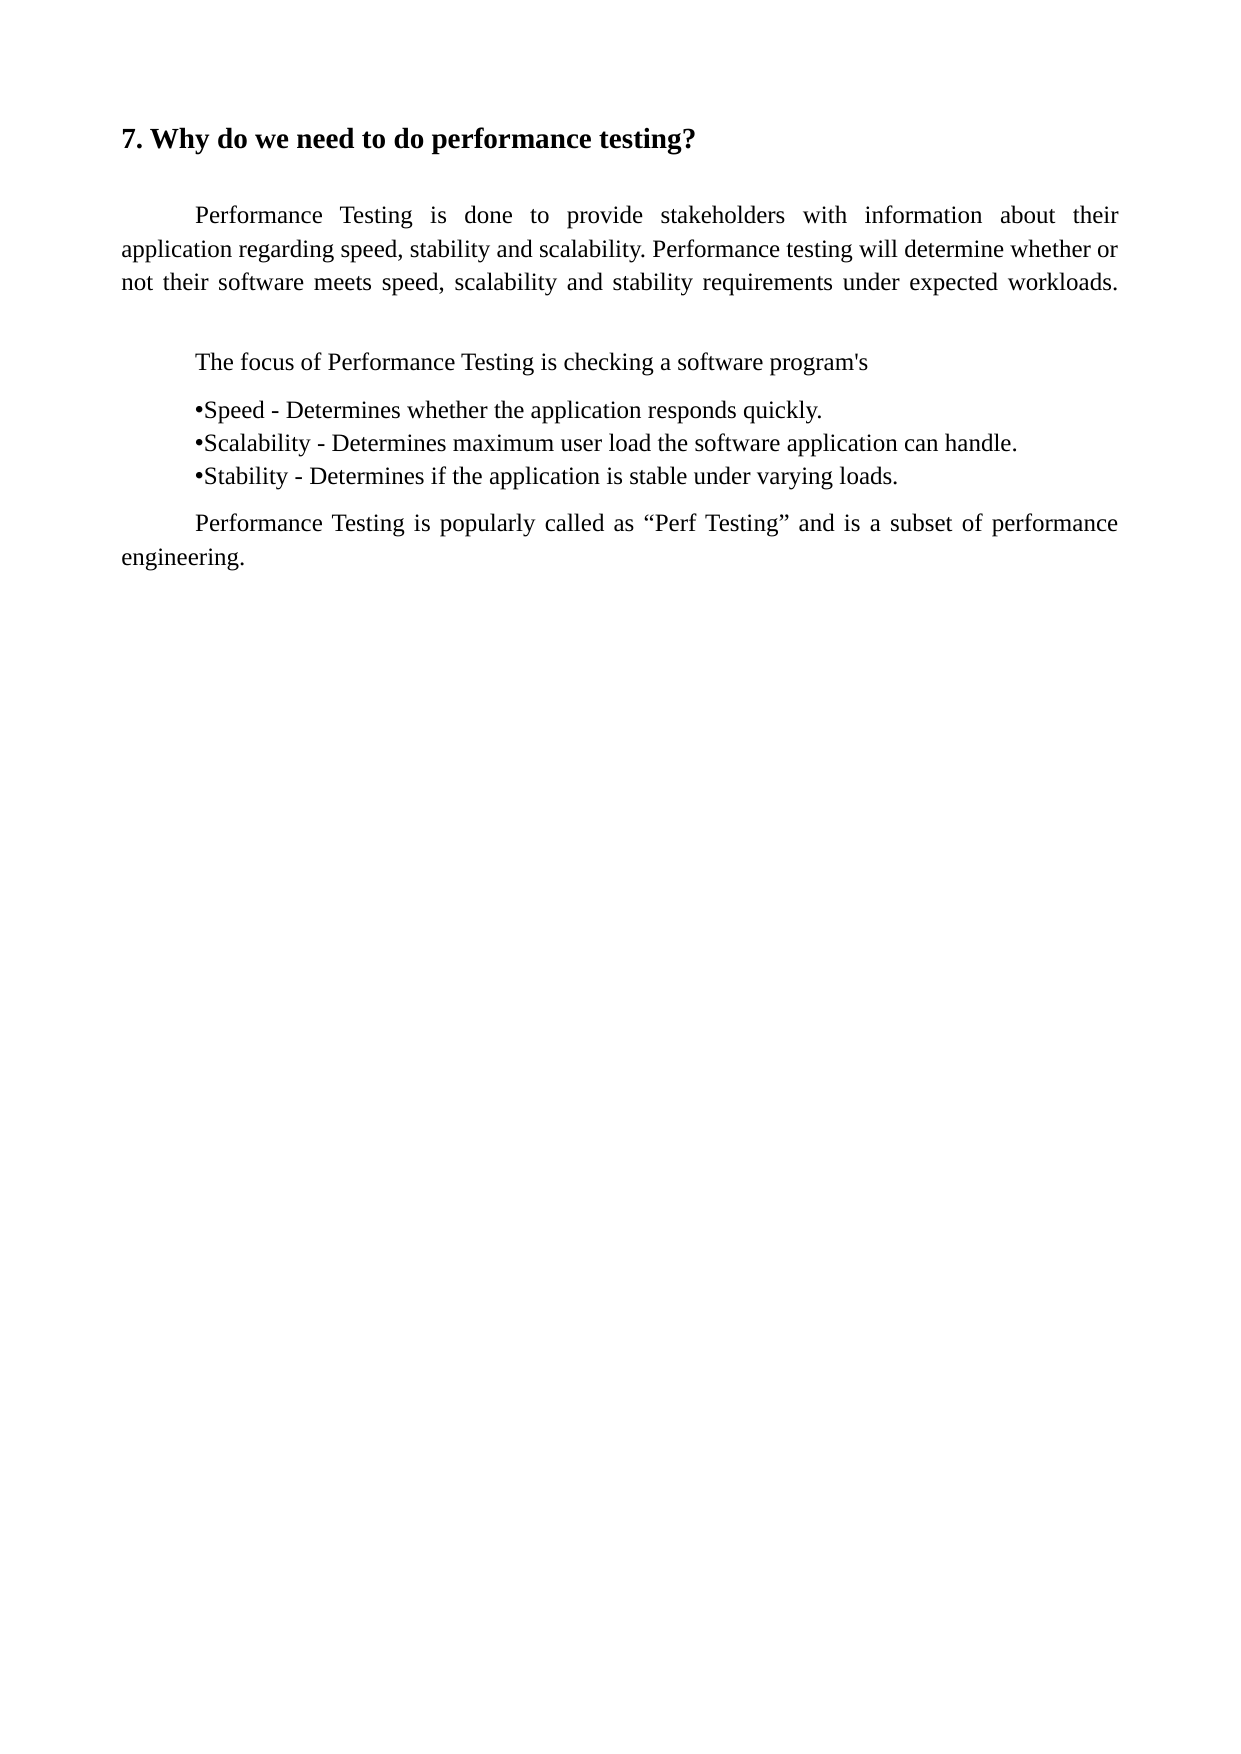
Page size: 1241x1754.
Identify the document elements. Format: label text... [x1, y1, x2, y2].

list Scalability - Determines maximum user load the software application can handle. [121, 428, 1119, 457]
list Stability - Determines if the application is stable under varying loads. [121, 461, 1119, 490]
text Performance Testing is popularly called as “Perf Testing” and is a subset of performance engineering. [121, 508, 1119, 570]
text 7. Why do we need to do performance testing? [121, 121, 1119, 154]
text The focus of Performance Testing is checking a software program's [121, 347, 1119, 376]
text Performance Testing is done to provide stakeholders with information about their application regarding speed, stability and scalability. Performance testing will determine whether or not their software meets speed, scalability and stability requirements under expected workloads. [121, 201, 1119, 328]
list Speed - Determines whether the application responds quickly. [121, 395, 1119, 424]
